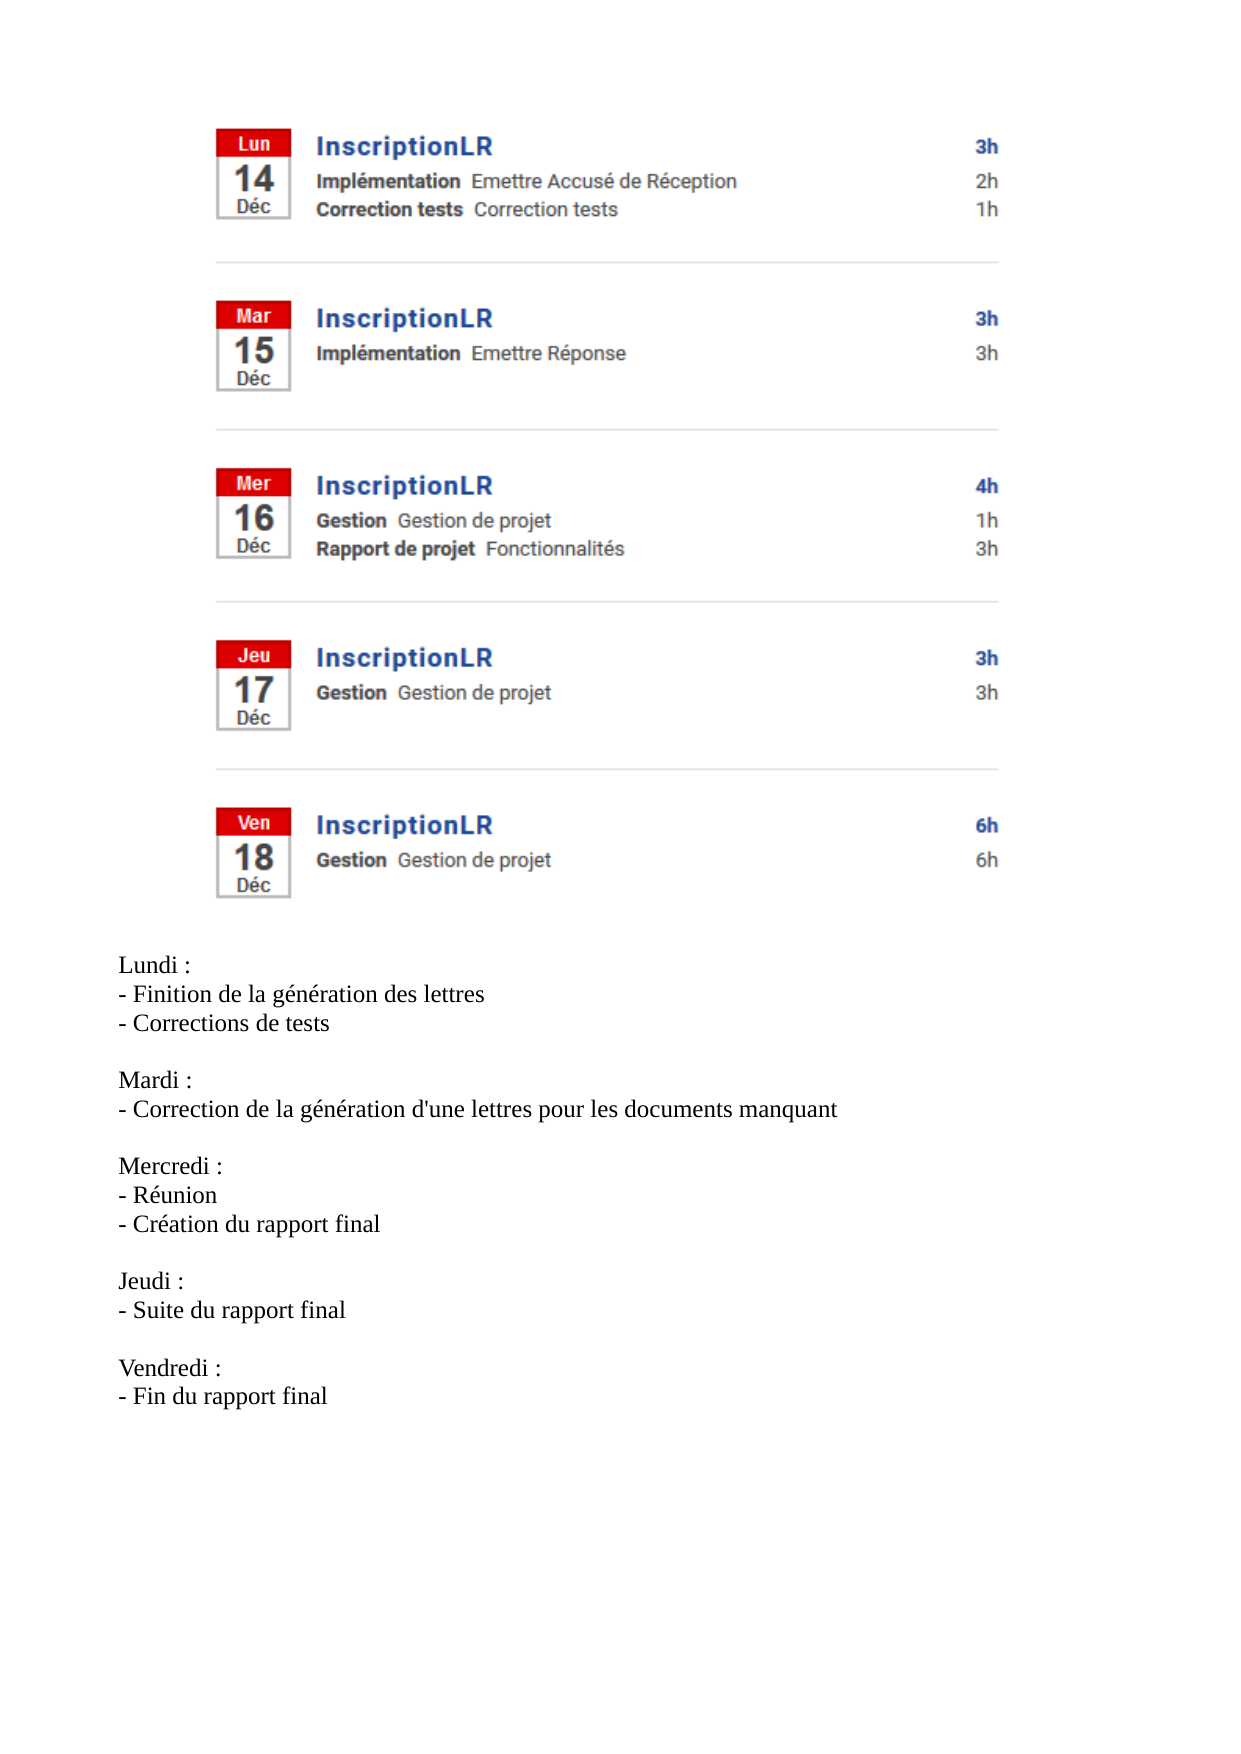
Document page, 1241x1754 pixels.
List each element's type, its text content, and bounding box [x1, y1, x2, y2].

text - Corrections de tests [118, 1008, 1122, 1036]
text - Suite du rapport final [118, 1295, 1122, 1324]
text Jeudi : [118, 1266, 1122, 1295]
text - Fin du rapport final [118, 1381, 1122, 1410]
picture [207, 118, 1033, 922]
text - Finition de la génération des lettres [118, 979, 1122, 1008]
text - Création du rapport final [118, 1209, 1122, 1238]
text Mardi : [118, 1065, 1122, 1094]
text Mercredi : [118, 1151, 1122, 1180]
text Lundi : [118, 950, 1122, 979]
text - Correction de la génération d'une lettres pour les documents manquant [118, 1094, 1122, 1123]
text Vendredi : [118, 1353, 1122, 1381]
text - Réunion [118, 1180, 1122, 1209]
